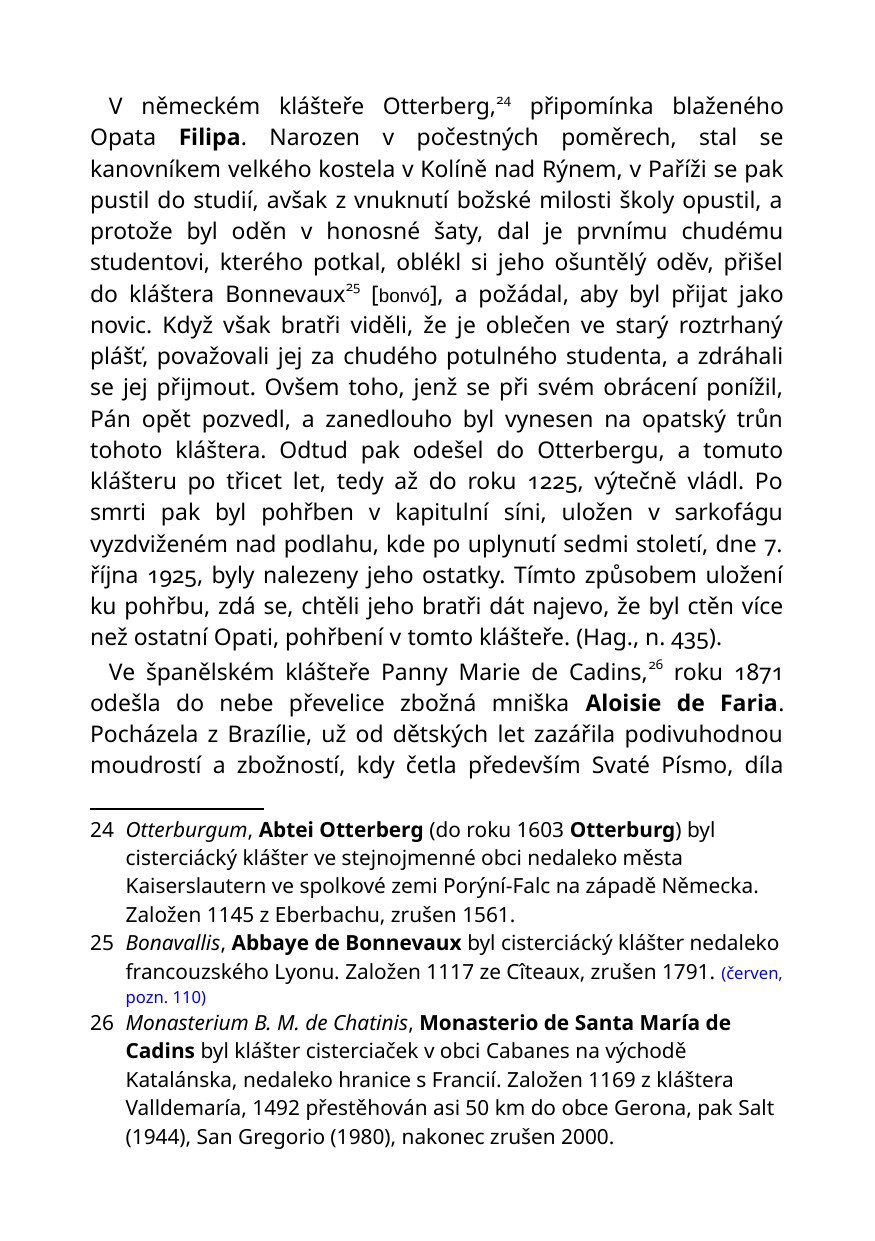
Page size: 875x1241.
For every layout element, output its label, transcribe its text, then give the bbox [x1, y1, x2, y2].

text Otterburgum, Abtei Otterberg (do roku 1603 Otterburg) byl cisterciácký klášter ve stejnojmenné obci nedaleko města Kaiserslautern ve spolkové zemi Porýní-Falc na západě Německa. Založen 1145 z Eberbachu, zrušen 1561. [90, 815, 784, 928]
text V německém klášteře Otterberg, připomínka blaženého Opata Filipa. Narozen v počestných poměrech, stal se kanovníkem velkého kostela v Kolíně nad Rýnem, v Paříži se pak pustil do studií, avšak z vnuknutí božské milosti školy opustil, a protože byl oděn v honosné šaty, dal je prvnímu chudému studentovi, kterého potkal, oblékl si jeho ošuntělý oděv, přišel do kláštera Bonnevaux [bonvó], a požádal, aby byl přijat jako novic. Když však bratři viděli, že je oblečen ve starý roztrhaný plášť, považovali jej za chudého potulného studenta, a zdráhali se jej přijmout. Ovšem toho, jenž se při svém obrácení ponížil, Pán opět pozvedl, a zanedlouho byl vynesen na opatský trůn tohoto kláštera. Odtud pak odešel do Otterbergu, a tomuto klášteru po třicet let, tedy až do roku 1225, výtečně vládl. Po smrti pak byl pohřben v kapitulní síni, uložen v sarkofágu vyzdviženém nad podlahu, kde po uplynutí sedmi století, dne 7. října 1925, byly nalezeny jeho ostatky. Tímto způsobem uložení ku pohřbu, zdá se, chtěli jeho bratři dát najevo, že byl ctěn více než ostatní Opati, pohřbení v tomto klášteře. (Hag., n. 435). [90, 90, 784, 652]
text Ve španělském klášteře Panny Marie de Cadins, roku 1871 odešla do nebe převelice zbožná mniška Aloisie de Faria. Pocházela z Brazílie, už od dětských let zazářila podivuhodnou moudrostí a zbožností, kdy četla především Svaté Písmo, díla [90, 656, 784, 781]
text Monasterium B. M. de Chatinis, Monasterio de Santa María de Cadins byl klášter cisterciaček v obci Cabanes na východě Katalánska, nedaleko hranice s Francií. Založen 1169 z kláštera Valldemaría, 1492 přestěhován asi 50 km do obce Gerona, pak Salt (1944), San Gregorio (1980), nakonec zrušen 2000. [90, 1008, 784, 1150]
text Bonavallis, Abbaye de Bonnevaux byl cisterciácký klášter nedaleko francouzského Lyonu. Založen 1117 ze Cîteaux, zrušen 1791. (červen, pozn. 110) [90, 928, 784, 1008]
